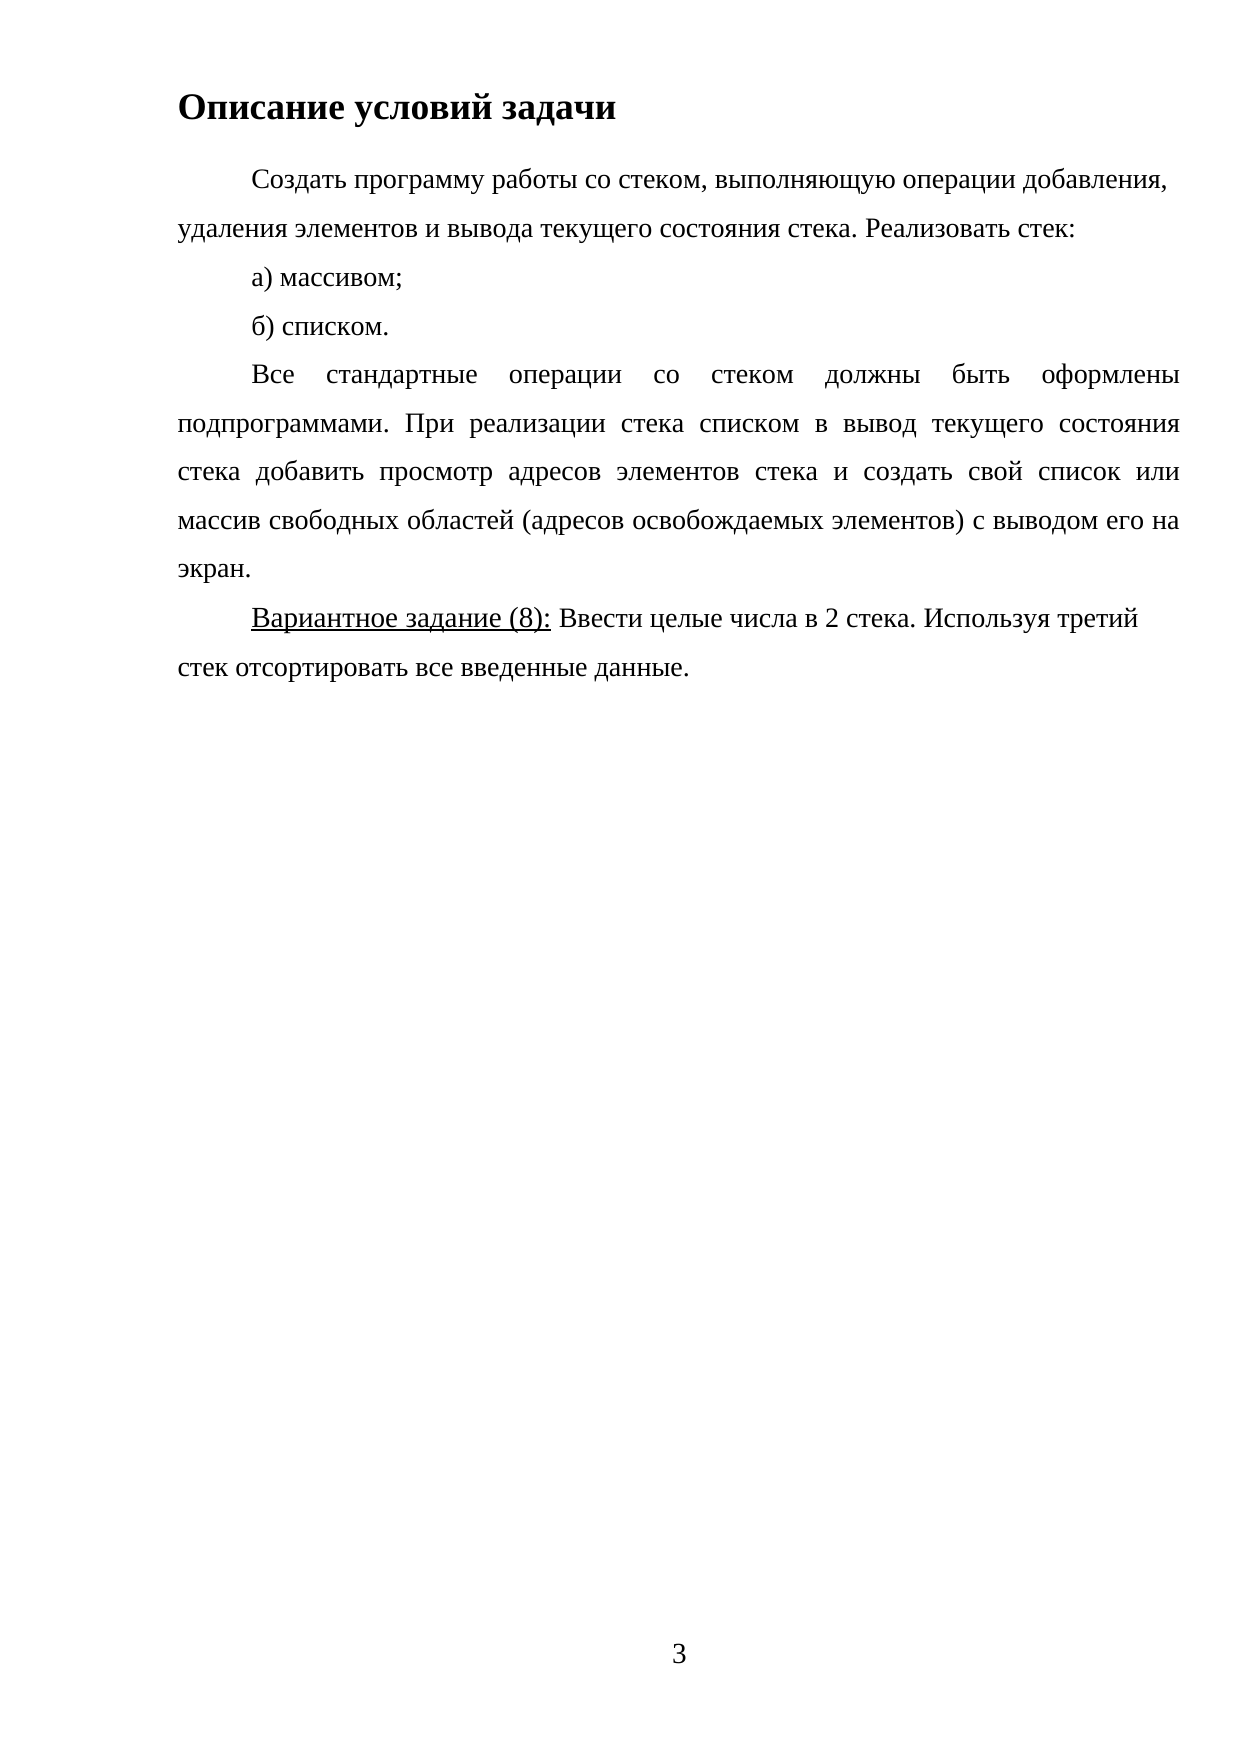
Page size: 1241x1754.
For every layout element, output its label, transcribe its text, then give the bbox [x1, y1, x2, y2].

text Вариантное задание (8): Ввести целые числа в 2 стека. Используя третий [177, 600, 1181, 633]
text Создать программу работы со стеком, выполняющую операции добавления, [177, 161, 1181, 195]
subtitle Описание условий задачи [177, 84, 1181, 127]
text стек отсортировать все введенные данные. [177, 650, 1181, 683]
text б) списком. [177, 309, 1181, 341]
text а) массивом; [177, 260, 1181, 292]
text удаления элементов и вывода текущего состояния стека. Реализовать стек: [177, 212, 1181, 244]
text Все стандартные операции со стеком должны быть оформлены подпрограммами. При реализации стека списком в вывод текущего состояния стека добавить просмотр адресов элементов стека и создать свой список или массив свободных областей (адресов освобождаемых элементов) с выводом его на экран. [177, 357, 1181, 584]
